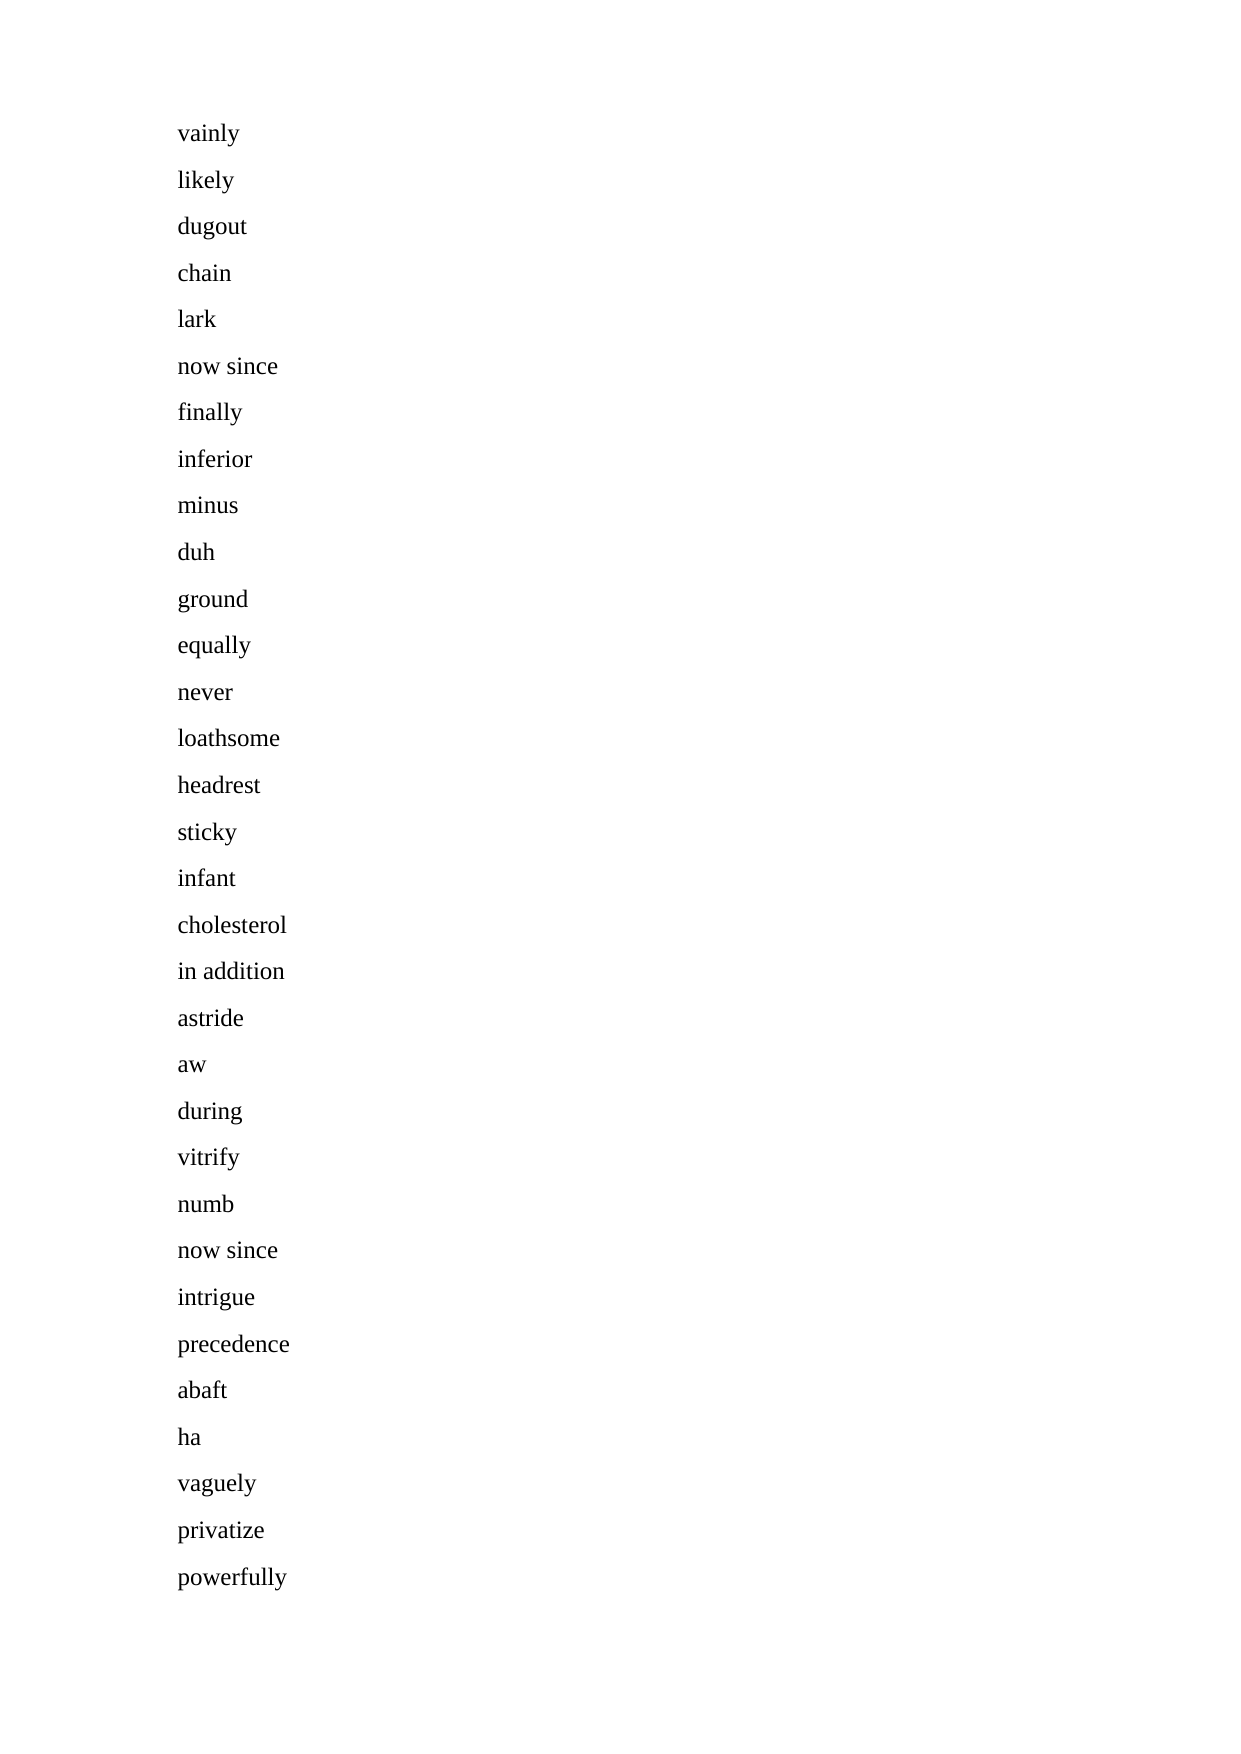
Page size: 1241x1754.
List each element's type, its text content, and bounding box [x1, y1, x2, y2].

text intrigue [177, 1282, 1152, 1311]
text in addition [177, 956, 1152, 985]
text finally [177, 397, 1152, 426]
text inferior [177, 444, 1152, 473]
text numb [177, 1189, 1152, 1218]
text headrest [177, 770, 1152, 799]
text never [177, 677, 1152, 706]
text abaft [177, 1375, 1152, 1404]
text loathsome [177, 723, 1152, 752]
text duh [177, 537, 1152, 566]
text during [177, 1096, 1152, 1125]
text vitrify [177, 1142, 1152, 1171]
text ground [177, 584, 1152, 612]
text now since [177, 1236, 1152, 1264]
text chain [177, 258, 1152, 287]
text now since [177, 351, 1152, 380]
text ha [177, 1422, 1152, 1451]
text lark [177, 304, 1152, 333]
text sticky [177, 817, 1152, 845]
text privatize [177, 1515, 1152, 1544]
text cholesterol [177, 910, 1152, 938]
text aw [177, 1049, 1152, 1078]
text dugout [177, 211, 1152, 240]
text equally [177, 630, 1152, 659]
text astride [177, 1003, 1152, 1032]
text vainly [177, 118, 1152, 147]
text infant [177, 863, 1152, 892]
text minus [177, 491, 1152, 519]
text precedence [177, 1329, 1152, 1357]
text powerfully [177, 1562, 1152, 1590]
text vaguely [177, 1468, 1152, 1497]
text likely [177, 165, 1152, 193]
